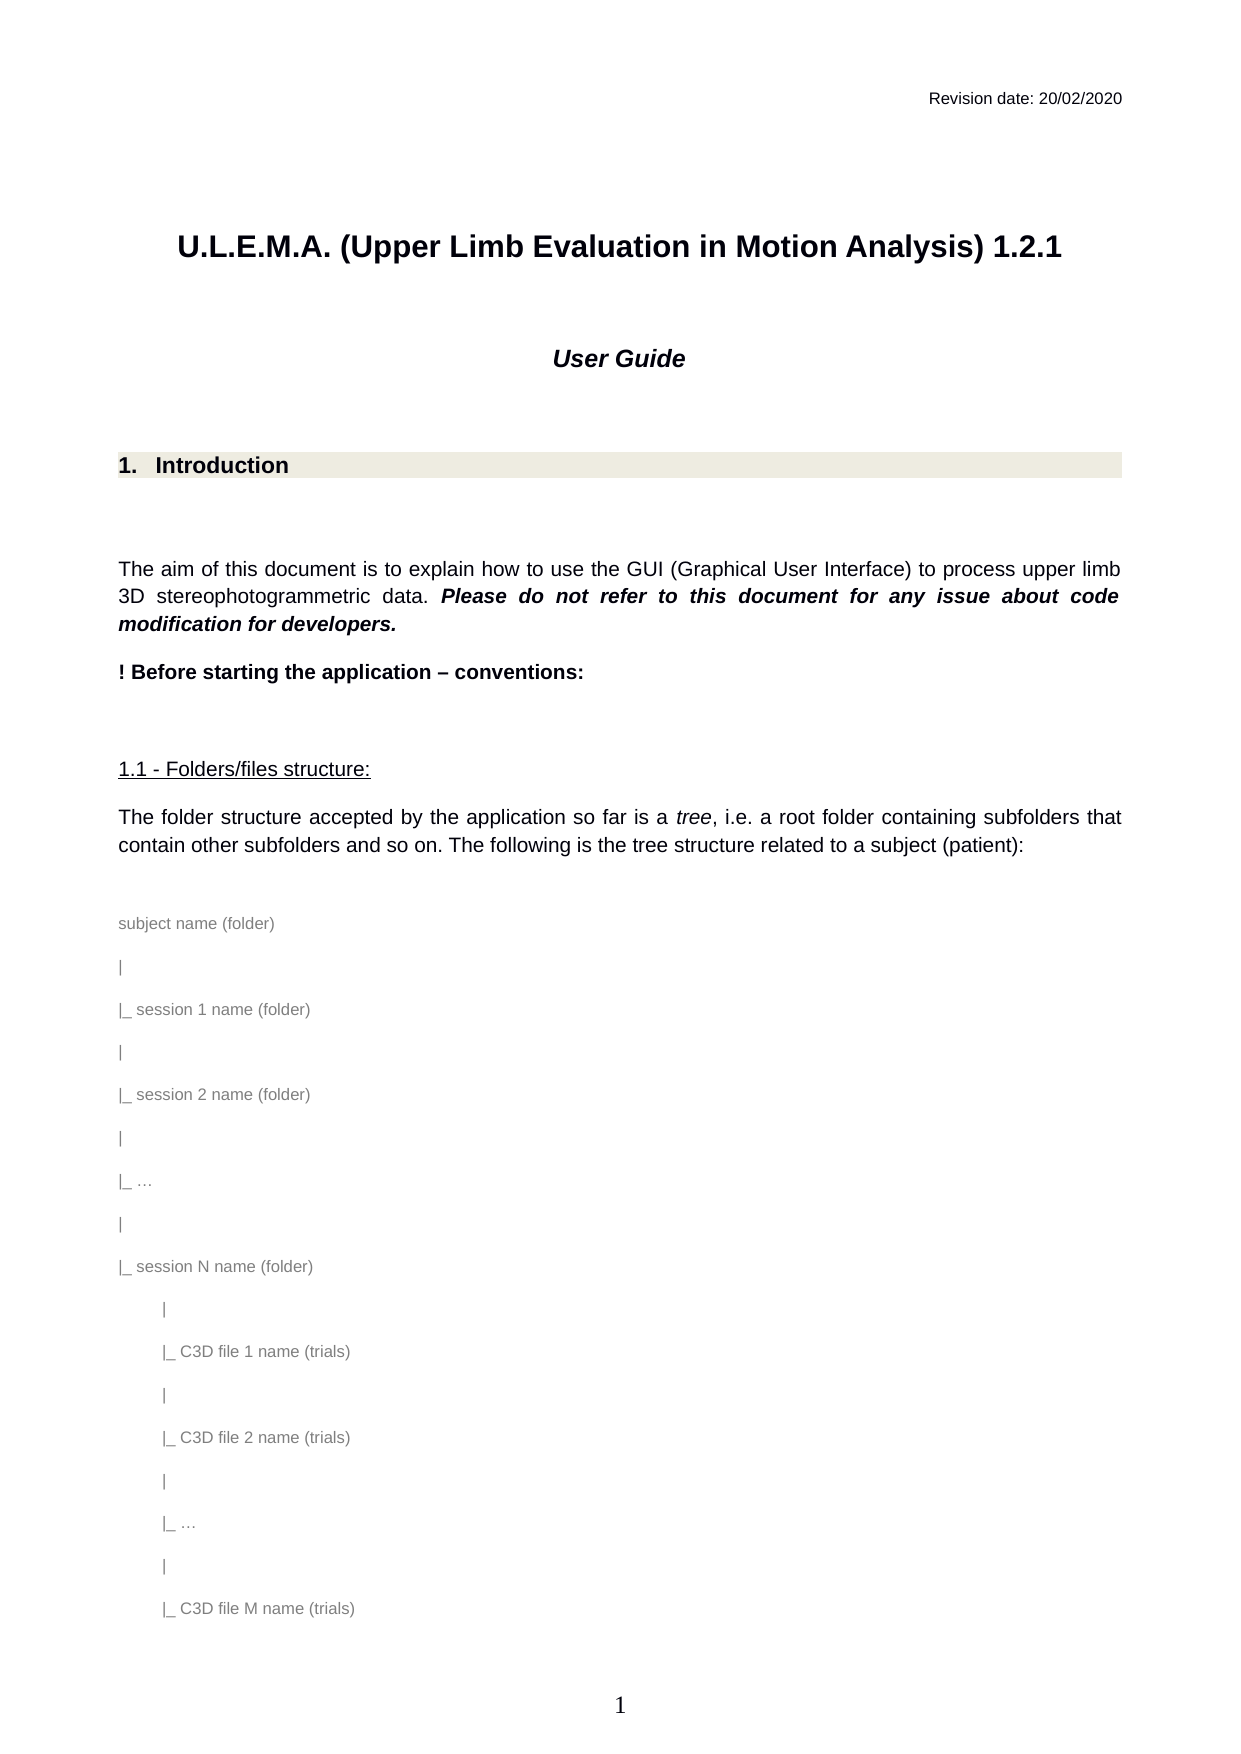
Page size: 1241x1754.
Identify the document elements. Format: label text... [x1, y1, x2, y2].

text 1.1 - Folders/files structure: [118, 757, 1122, 781]
text The aim of this document is to explain how to use the GUI (Graphical User Interface) to process upper limb 3D stereophotogrammetric data. Please do not refer to this document for any issue about code modification for developers. [118, 557, 1122, 636]
text |_ … [118, 1513, 1122, 1532]
text |_ session 1 name (folder) [118, 999, 1122, 1019]
text U.L.E.M.A. (Upper Limb Evaluation in Motion Analysis) 1.2.1 [118, 228, 1122, 264]
text | [118, 1213, 1122, 1233]
text subject name (folder) [118, 914, 1122, 933]
text The folder structure accepted by the application so far is a tree, i.e. a root folder containing subfolders that contain other subfolders and so on. The following is the tree structure related to a subject (patient): [118, 805, 1122, 856]
text | [118, 1470, 1122, 1489]
text |_ C3D file 2 name (trials) [118, 1428, 1122, 1447]
text |_ session N name (folder) [118, 1256, 1122, 1276]
text |_ … [118, 1171, 1122, 1190]
text | [118, 1556, 1122, 1575]
text ! Before starting the application – conventions: [118, 660, 1122, 684]
text | [118, 1385, 1122, 1404]
text | [118, 1128, 1122, 1147]
text | [118, 1042, 1122, 1061]
text |_ session 2 name (folder) [118, 1085, 1122, 1104]
text | [118, 1299, 1122, 1318]
list Introduction [118, 452, 1122, 478]
text |_ C3D file M name (trials) [118, 1599, 1122, 1618]
text |_ C3D file 1 name (trials) [118, 1342, 1122, 1361]
text Revision date: 20/02/2020 [118, 89, 1122, 108]
text | [118, 957, 1122, 976]
text User Guide [118, 344, 1122, 373]
